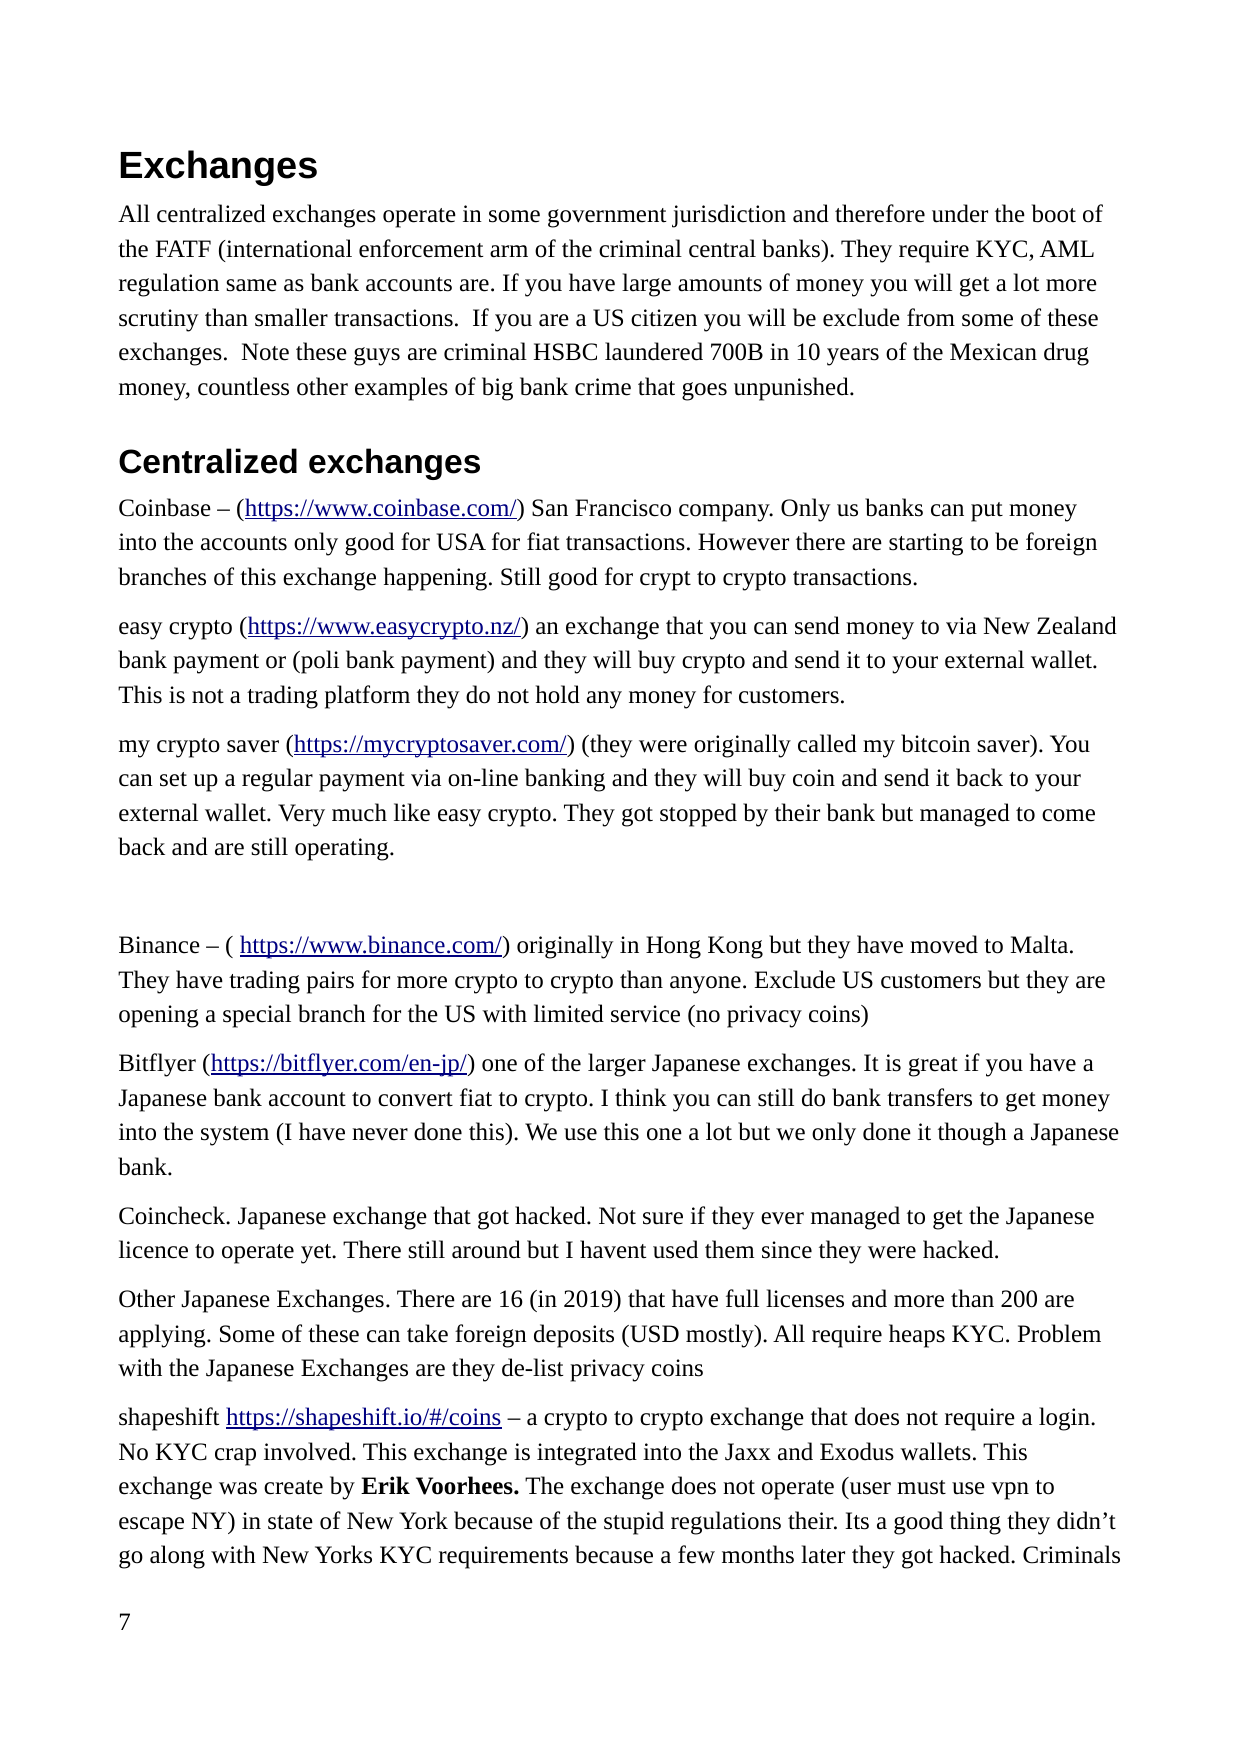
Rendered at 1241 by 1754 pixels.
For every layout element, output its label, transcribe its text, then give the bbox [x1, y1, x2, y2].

subtitle Exchanges [118, 143, 1122, 187]
text All centralized exchanges operate in some government jurisdiction and therefore under the boot of the FATF (international enforcement arm of the criminal central banks). They require KYC, AML regulation same as bank accounts are. If you have large amounts of money you will get a lot more scrutiny than smaller transactions. If you are a US citizen you will be exclude from some of these exchanges. Note these guys are criminal HSBC laundered 700B in 10 years of the Mexican drug money, countless other examples of big bank crime that goes unpunished. [118, 199, 1122, 400]
text Other Japanese Exchanges. There are 16 (in 2019) that have full licenses and more than 200 are applying. Some of these can take foreign deposits (USD mostly). All require heaps KYC. Problem with the Japanese Exchanges are they de-list privacy coins [118, 1284, 1122, 1382]
text my crypto saver (https://mycryptosaver.com/) (they were originally called my bitcoin saver). You can set up a regular payment via on-line banking and they will buy coin and send it back to your external wallet. Very much like easy crypto. They got stopped by their bank but managed to come back and are still operating. [118, 729, 1122, 861]
text Coinbase – (https://www.coinbase.com/) San Francisco company. Only us banks can put money into the accounts only good for USA for fiat transactions. However there are starting to be foreign branches of this exchange happening. Still good for crypt to crypto transactions. [118, 493, 1122, 590]
subtitle Centralized exchanges [118, 442, 1122, 480]
text Binance – ( https://www.binance.com/) originally in Hong Kong but they have moved to Malta. They have trading pairs for more crypto to crypto than anyone. Exclude US customers but they are opening a special branch for the US with limited service (no privacy coins) [118, 930, 1122, 1028]
text shapeshift https://shapeshift.io/#/coins – a crypto to crypto exchange that does not require a login. No KYC crap involved. This exchange is integrated into the Jaxx and Exodus wallets. This exchange was create by Erik Voorhees. The exchange does not operate (user must use vpn to escape NY) in state of New York because of the stupid regulations their. Its a good thing they didn’t go along with New Yorks KYC requirements because a few months later they got hacked. Criminals [118, 1402, 1122, 1569]
text Coincheck. Japanese exchange that got hacked. Not sure if they ever managed to get the Japanese licence to operate yet. There still around but I havent used them since they were hacked. [118, 1201, 1122, 1264]
text Bitflyer (https://bitflyer.com/en-jp/) one of the larger Japanese exchanges. It is great if you have a Japanese bank account to convert fiat to crypto. I think you can still do bank transfers to get money into the system (I have never done this). We use this one a lot but we only done it though a Japanese bank. [118, 1048, 1122, 1181]
text easy crypto (https://www.easycrypto.nz/) an exchange that you can send money to via New Zealand bank payment or (poli bank payment) and they will buy crypto and send it to your external wallet. This is not a trading platform they do not hold any money for customers. [118, 611, 1122, 708]
